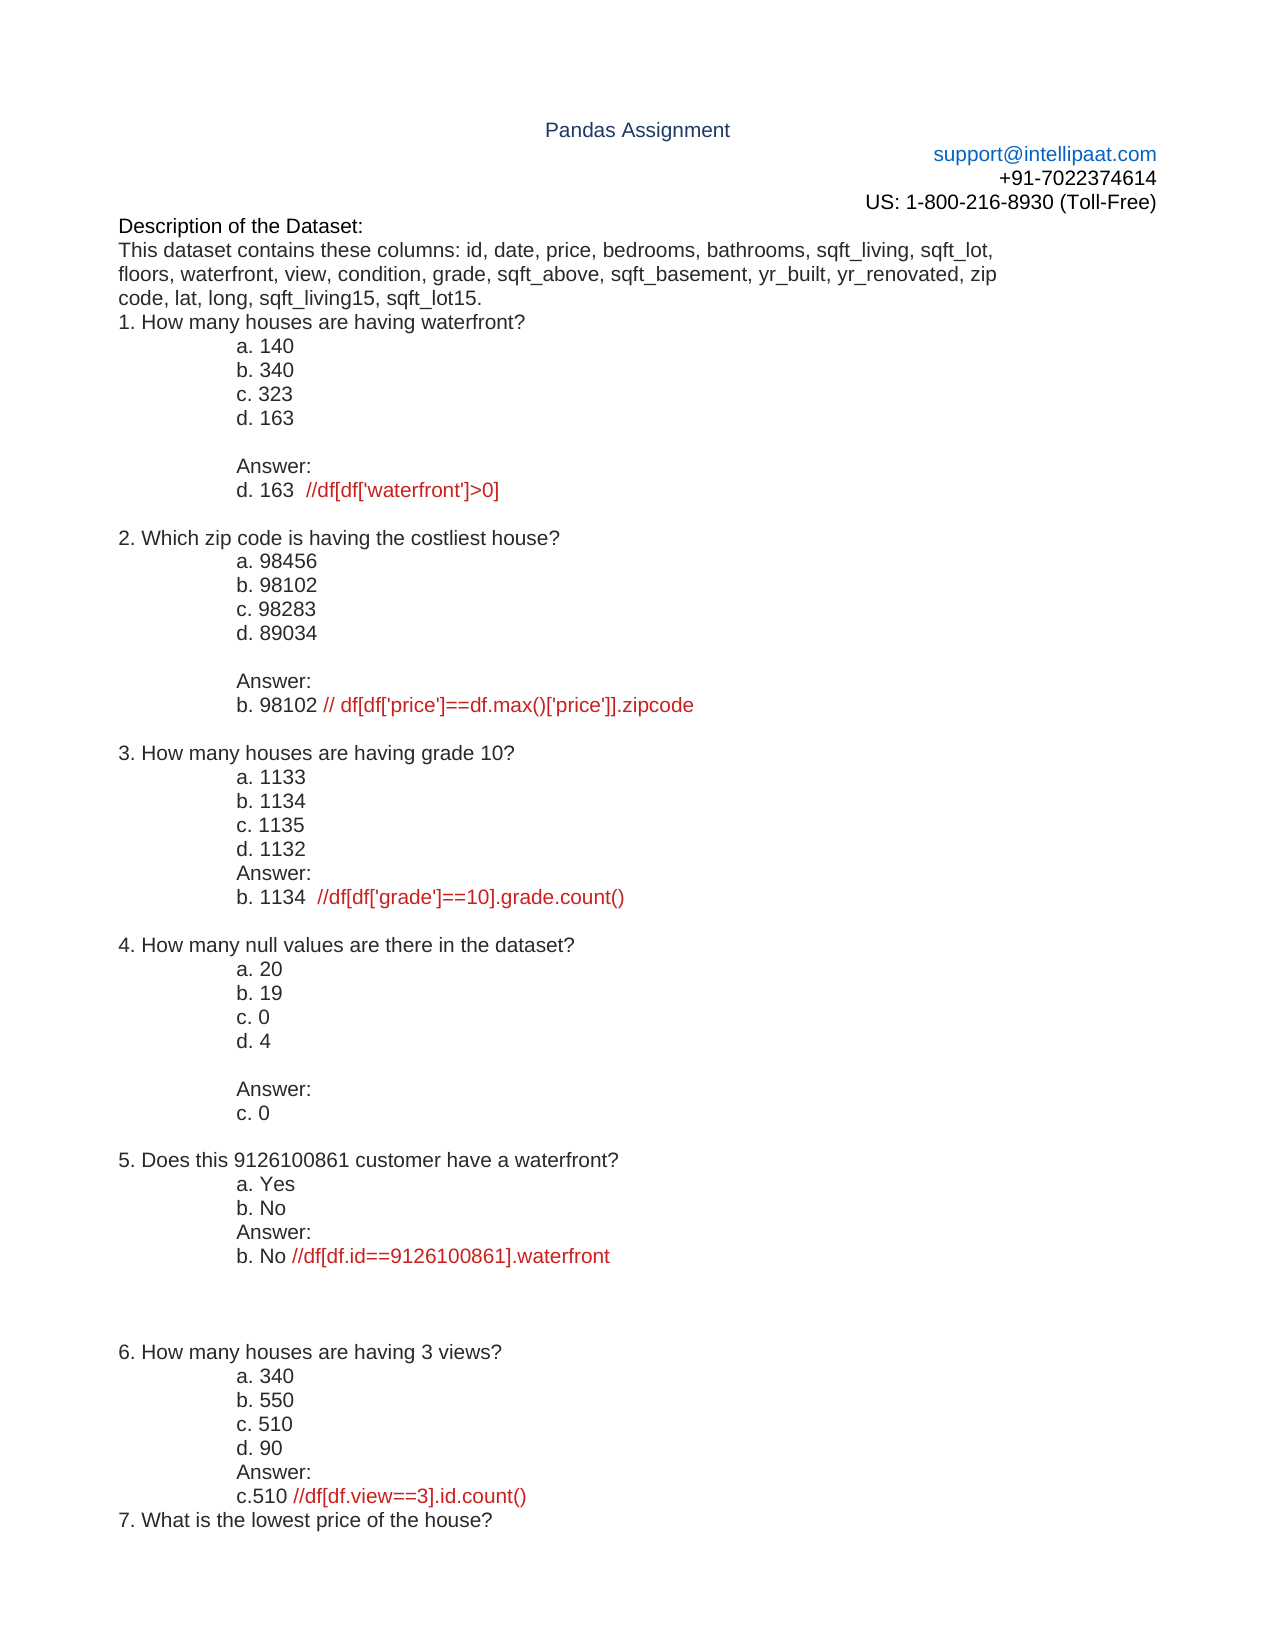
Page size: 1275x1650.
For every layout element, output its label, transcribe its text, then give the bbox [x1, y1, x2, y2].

text 3. How many houses are having grade 10? [118, 741, 1157, 765]
text This dataset contains these columns: id, date, price, bedrooms, bathrooms, sqft_living, sqft_lot, [118, 238, 1157, 262]
text b. 340 [236, 358, 1157, 382]
text Description of the Dataset: [118, 214, 1157, 238]
text b. No //df[df.id==9126100861].waterfront [236, 1244, 1157, 1268]
text c. 98283 [236, 597, 1157, 621]
text d. 89034 [236, 621, 1157, 645]
text Pandas Assignment [118, 118, 1157, 142]
text d. 90 [236, 1436, 1157, 1460]
text b. No [236, 1196, 1157, 1220]
text c. 323 [236, 382, 1157, 406]
text Answer: [236, 1220, 1157, 1244]
text 6. How many houses are having 3 views? [118, 1340, 1157, 1364]
text d. 1132 [236, 837, 1157, 861]
text b. 1134 //df[df['grade']==10].grade.count() [236, 885, 1157, 909]
text d. 163 //df[df['waterfront']>0] [236, 477, 1157, 501]
text a. 140 [236, 334, 1157, 358]
text floors, waterfront, view, condition, grade, sqft_above, sqft_basement, yr_built, yr_renovated, zip [118, 262, 1157, 286]
text 7. What is the lowest price of the house? [118, 1508, 1157, 1532]
text d. 163 [236, 406, 1157, 429]
text US: 1-800-216-8930 (Toll-Free) [118, 190, 1157, 214]
text Answer: [236, 669, 1157, 693]
text support@intellipaat.com [118, 142, 1157, 166]
text Answer: [236, 861, 1157, 885]
text c.510 //df[df.view==3].id.count() [236, 1484, 1157, 1508]
text code, lat, long, sqft_living15, sqft_lot15. [118, 286, 1157, 310]
text a. 98456 [236, 549, 1157, 573]
text a. 340 [236, 1364, 1157, 1388]
text b. 98102 // df[df['price']==df.max()['price']].zipcode [236, 693, 1157, 717]
text +91-7022374614 [118, 166, 1157, 190]
text c. 0 [236, 1100, 1157, 1124]
text a. 1133 [236, 765, 1157, 789]
text b. 550 [236, 1388, 1157, 1412]
text c. 510 [236, 1412, 1157, 1436]
text 1. How many houses are having waterfront? [118, 310, 1157, 334]
text a. 20 [236, 957, 1157, 981]
text Answer: [236, 453, 1157, 477]
text 5. Does this 9126100861 customer have a waterfront? [118, 1148, 1157, 1172]
text Answer: [236, 1460, 1157, 1484]
text b. 19 [236, 981, 1157, 1004]
text d. 4 [236, 1028, 1157, 1052]
text c. 1135 [236, 813, 1157, 837]
text a. Yes [236, 1172, 1157, 1196]
text 4. How many null values are there in the dataset? [118, 933, 1157, 957]
text c. 0 [236, 1004, 1157, 1028]
text b. 1134 [236, 789, 1157, 813]
text b. 98102 [236, 573, 1157, 597]
text 2. Which zip code is having the costliest house? [118, 525, 1157, 549]
text Answer: [236, 1076, 1157, 1100]
